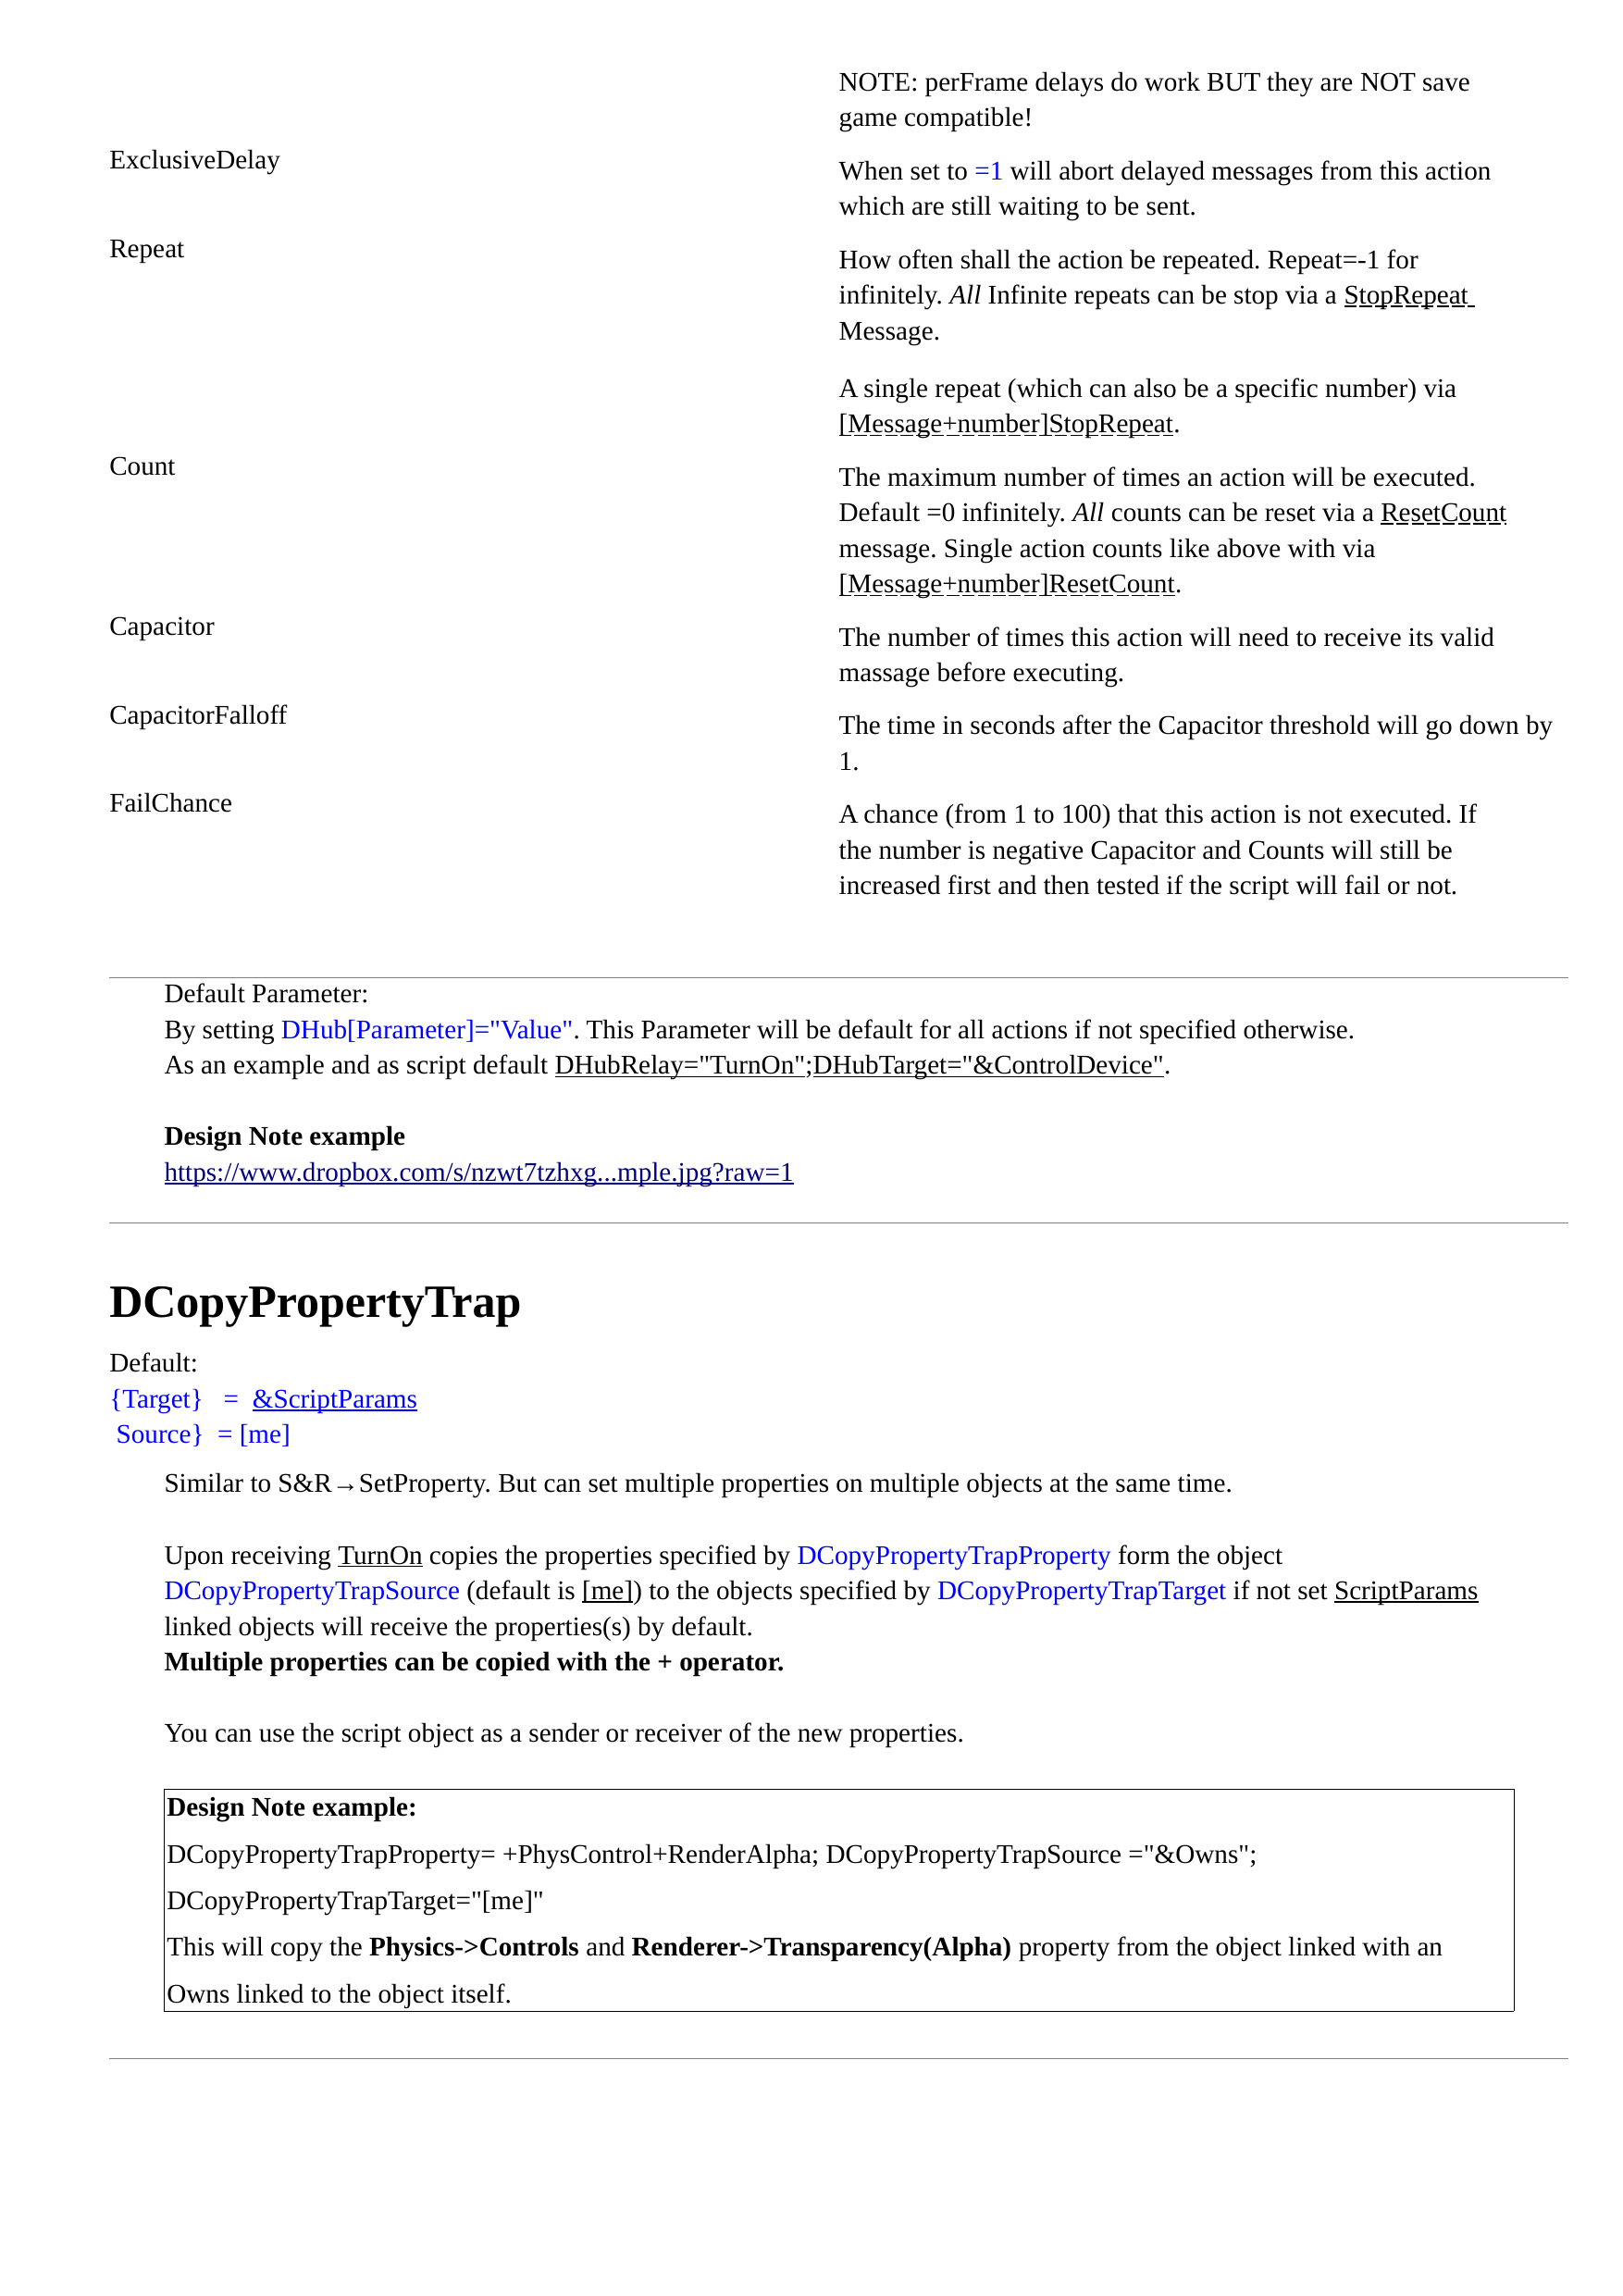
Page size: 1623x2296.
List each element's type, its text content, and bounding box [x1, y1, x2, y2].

table_cell The number of times this action will need to receive its valid massage before executing. [838, 610, 1568, 699]
table_cell NOTE: perFrame delays do work BUT they are NOT save game compatible! [838, 55, 1568, 143]
table_cell ExclusiveDelay [109, 143, 838, 232]
subtitle DCopyPropertyTrap [109, 1274, 1568, 1327]
table_cell Count [109, 450, 838, 610]
table_cell [109, 55, 838, 143]
table_cell CapacitorFalloff [109, 699, 838, 788]
text Design Note example: DCopyPropertyTrapProperty= +PhysControl+RenderAlpha; DCopyPropertyTrapSource ="&Owns"; DCopyPropertyTrapTarget="[me]" [165, 1790, 1514, 1916]
table_cell Capacitor [109, 610, 838, 699]
table_cell FailChance [109, 788, 838, 912]
text This will copy the Physics->Controls and Renderer->Transparency(Alpha) property from the object linked with an Owns linked to the object itself. [165, 1928, 1514, 2011]
text Default Parameter: By setting DHub[Parameter]="Value". This Parameter will be default for all actions if not specified otherwise. As an example and as script default DHubRelay="TurnOn";DHubTarget="&ControlDevice". Design Note example https://www.dropbox.com/s/nzwt7tzhxg...mple.jpg?raw=1 [164, 978, 1514, 1187]
table_cell Repeat [109, 232, 838, 450]
table_cell How often shall the action be repeated. Repeat=-1 for infinitely. All Infinite repeats can be stop via a StopRepeat Message. A single repeat (which can also be a specific number) via [Message+number]StopRepeat. [838, 232, 1568, 450]
table_cell When set to =1 will abort delayed messages from this action which are still waiting to be sent. [838, 143, 1568, 232]
text Default: {Target} = &ScriptParams Source} = [me] [109, 1347, 1568, 1449]
table_cell The maximum number of times an action will be executed. Default =0 infinitely. All counts can be reset via a ResetCount message. Single action counts like above with via [Message+number]ResetCount. [838, 450, 1568, 610]
text Similar to S&R→SetProperty. But can set multiple properties on multiple objects at the same time. Upon receiving TurnOn copies the properties specified by DCopyPropertyTrapProperty form the object DCopyPropertyTrapSource (default is [me]) to the objects specified by DCopyPropertyTrapTarget if not set ScriptParams linked objects will receive the properties(s) by default. Multiple properties can be copied with the + operator. You can use the script object as a sender or receiver of the new properties. [164, 1468, 1514, 1783]
table_cell The time in seconds after the Capacitor threshold will go down by 1. [838, 699, 1568, 788]
table_cell A chance (from 1 to 100) that this action is not executed. If the number is negative Capacitor and Counts will still be increased first and then tested if the script will fail or not. [838, 788, 1568, 912]
